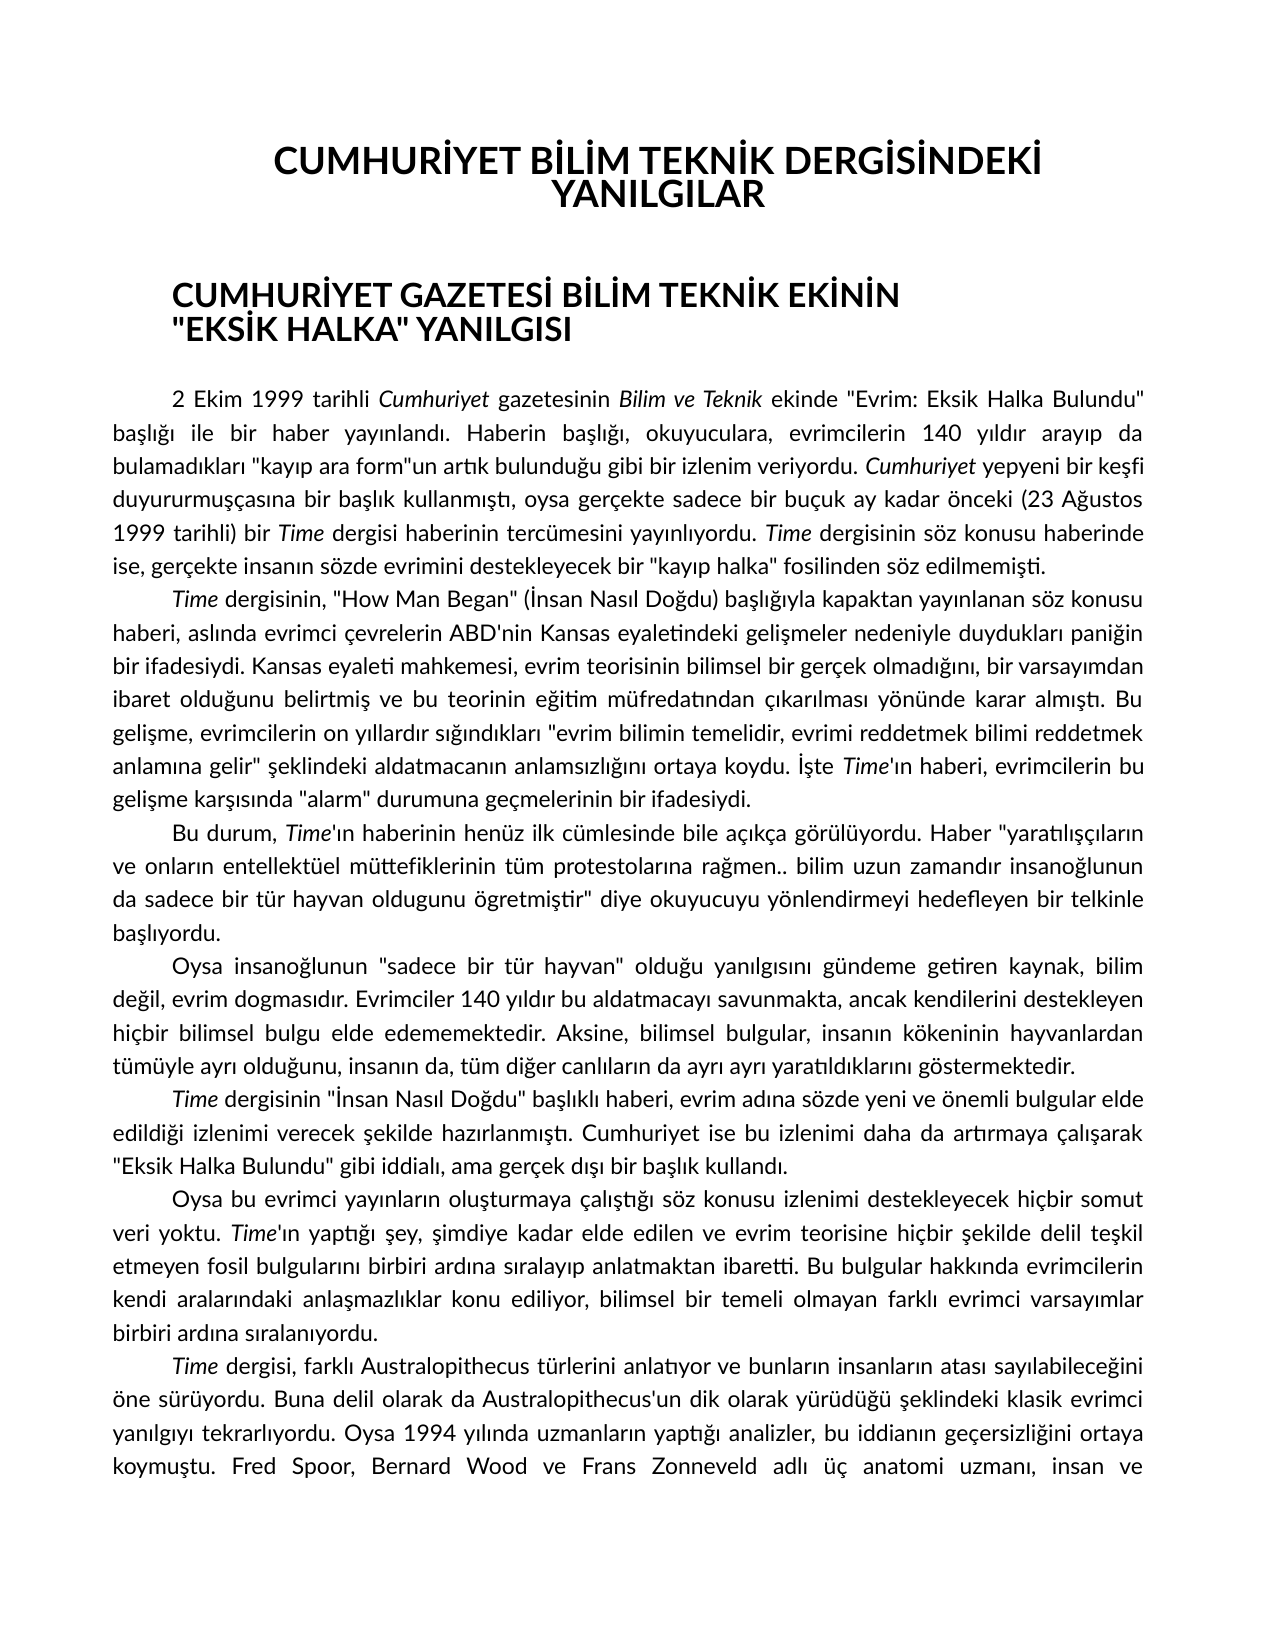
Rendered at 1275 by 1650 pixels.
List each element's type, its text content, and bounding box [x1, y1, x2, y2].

text CUMHURİYET BİLİM TEKNİK DERGİSİNDEKİ YANILGILAR [172, 148, 1145, 214]
text Time dergisinin "İnsan Nasıl Doğdu" başlıklı haberi, evrim adına sözde yeni ve önemli bulgular elde edildiği izlenimi verecek şekilde hazırlanmıştı. Cumhuriyet ise bu izlenimi daha da artırmaya çalışarak "Eksik Halka Bulundu" gibi iddialı, ama gerçek dışı bir başlık kullandı. [112, 1081, 1145, 1181]
text CUMHURİYET GAZETESİ BİLİM TEKNİK EKİNİN [112, 281, 1145, 314]
text Bu durum, Time'ın haberinin henüz ilk cümlesinde bile açıkça görülüyordu. Haber "yaratılışçıların ve onların entellektüel müttefiklerinin tüm protestolarına rağmen.. bilim uzun zamandır insanoğlunun da sadece bir tür hayvan oldugunu ögretmiştir" diye okuyucuyu yönlendirmeyi hedefleyen bir telkinle başlıyordu. [112, 814, 1145, 948]
text Time dergisinin, "How Man Began" (İnsan Nasıl Doğdu) başlığıyla kapaktan yayınlanan söz konusu haberi, aslında evrimci çevrelerin ABD'nin Kansas eyaletindeki gelişmeler nedeniyle duydukları paniğin bir ifadesiydi. Kansas eyaleti mahkemesi, evrim teorisinin bilimsel bir gerçek olmadığını, bir varsayımdan ibaret olduğunu belirtmiş ve bu teorinin eğitim müfredatından çıkarılması yönünde karar almıştı. Bu gelişme, evrimcilerin on yıllardır sığındıkları "evrim bilimin temelidir, evrimi reddetmek bilimi reddetmek anlamına gelir" şeklindeki aldatmacanın anlamsızlığını ortaya koydu. İşte Time'ın haberi, evrimcilerin bu gelişme karşısında "alarm" durumuna geçmelerinin bir ifadesiydi. [112, 581, 1145, 814]
text Oysa bu evrimci yayınların oluşturmaya çalıştığı söz konusu izlenimi destekleyecek hiçbir somut veri yoktu. Time'ın yaptığı şey, şimdiye kadar elde edilen ve evrim teorisine hiçbir şekilde delil teşkil etmeyen fosil bulgularını birbiri ardına sıralayıp anlatmaktan ibaretti. Bu bulgular hakkında evrimcilerin kendi aralarındaki anlaşmazlıklar konu ediliyor, bilimsel bir temeli olmayan farklı evrimci varsayımlar birbiri ardına sıralanıyordu. [112, 1181, 1145, 1348]
text "EKSİK HALKA" YANILGISI [112, 314, 1145, 348]
text Oysa insanoğlunun "sadece bir tür hayvan" olduğu yanılgısını gündeme getiren kaynak, bilim değil, evrim dogmasıdır. Evrimciler 140 yıldır bu aldatmacayı savunmakta, ancak kendilerini destekleyen hiçbir bilimsel bulgu elde edememektedir. Aksine, bilimsel bulgular, insanın kökeninin hayvanlardan tümüyle ayrı olduğunu, insanın da, tüm diğer canlıların da ayrı ayrı yaratıldıklarını göstermektedir. [112, 948, 1145, 1081]
text Time dergisi, farklı Australopithecus türlerini anlatıyor ve bunların insanların atası sayılabileceğini öne sürüyordu. Buna delil olarak da Australopithecus'un dik olarak yürüdüğü şeklindeki klasik evrimci yanılgıyı tekrarlıyordu. Oysa 1994 yılında uzmanların yaptığı analizler, bu iddianın geçersizliğini ortaya koymuştu. Fred Spoor, Bernard Wood ve Frans Zonneveld adlı üç anatomi uzmanı, insan ve [112, 1348, 1145, 1481]
text 2 Ekim 1999 tarihli Cumhuriyet gazetesinin Bilim ve Teknik ekinde "Evrim: Eksik Halka Bulundu" başlığı ile bir haber yayınlandı. Haberin başlığı, okuyuculara, evrimcilerin 140 yıldır arayıp da bulamadıkları "kayıp ara form"un artık bulunduğu gibi bir izlenim veriyordu. Cumhuriyet yepyeni bir keşfi duyururmuşçasına bir başlık kullanmıştı, oysa gerçekte sadece bir buçuk ay kadar önceki (23 Ağustos 1999 tarihli) bir Time dergisi haberinin tercümesini yayınlıyordu. Time dergisinin söz konusu haberinde ise, gerçekte insanın sözde evrimini destekleyecek bir "kayıp halka" fosilinden söz edilmemişti. [112, 381, 1145, 581]
